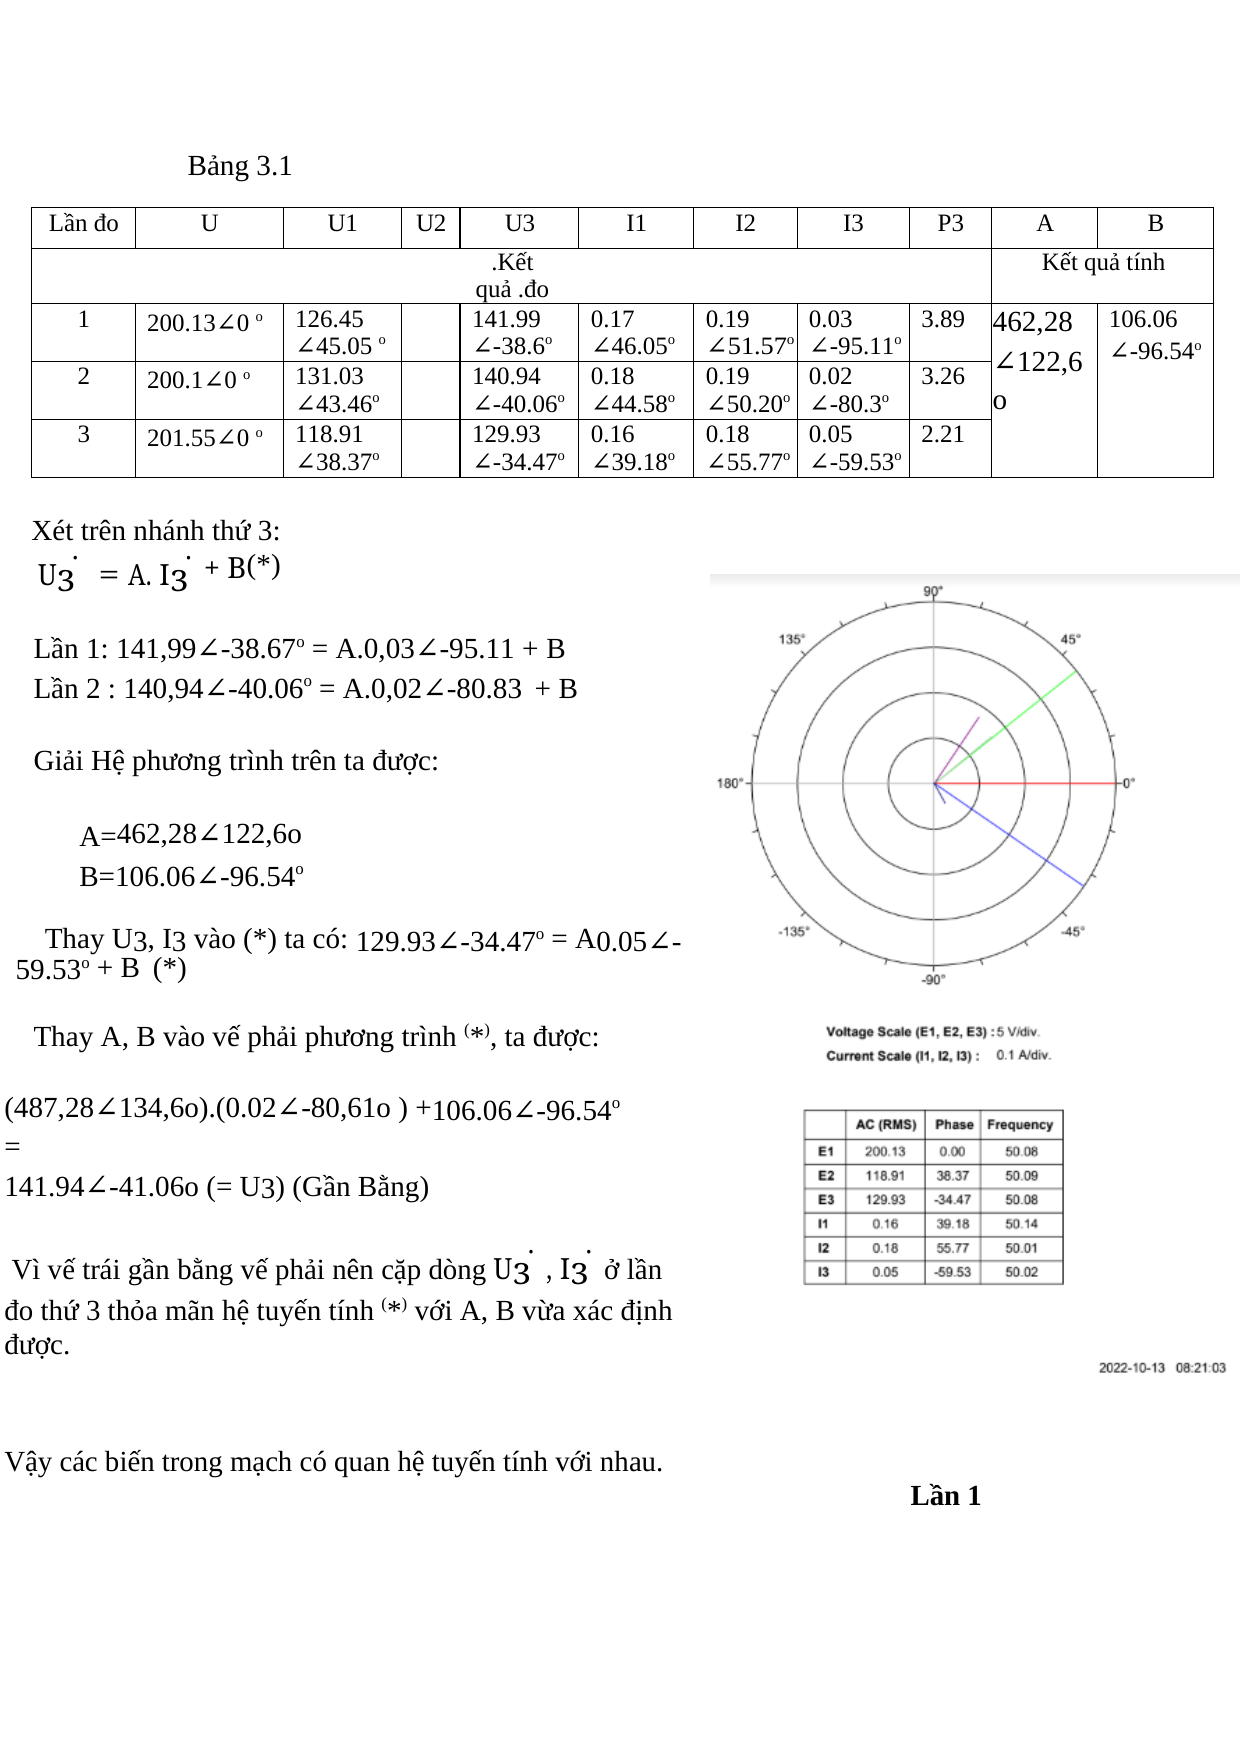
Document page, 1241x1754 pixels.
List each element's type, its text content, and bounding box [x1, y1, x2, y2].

table_header U2 [402, 208, 459, 248]
table_cell 140.94 ∠-40.06o [461, 362, 578, 419]
table_cell 0.03 ∠-95.11o [798, 304, 909, 361]
table_cell 131.03 ∠43.46o [284, 362, 401, 419]
table_cell [402, 362, 459, 419]
table_header I2 [694, 208, 797, 248]
table_header I3 [798, 208, 909, 248]
table_cell 129.93 ∠-34.47o [461, 420, 578, 477]
table_cell 1 [32, 304, 135, 361]
table_header I1 [579, 208, 693, 248]
table_cell 462,28∠122,6o [992, 304, 1097, 477]
table_cell .Kết quả .đo [32, 249, 991, 303]
table_cell 0.19 ∠50.20o [694, 362, 797, 419]
table_header A [992, 208, 1097, 248]
table_cell 2.21 [910, 420, 991, 477]
table_header U [136, 208, 283, 248]
table_cell 3.26 [910, 362, 991, 419]
table_cell 201.55∠0 o [136, 420, 283, 477]
table_cell [402, 304, 459, 361]
table_cell 0.02 ∠-80.3o [798, 362, 909, 419]
text Thay A, B vào vế phải phương trình (*), ta được: [4, 1019, 710, 1053]
table_cell 0.05 ∠-59.53o [798, 420, 909, 477]
text (487,28∠134,6o).(0.02∠-80,61o ) +106.06∠-96.54o = 141.94∠-41.06o (= U3) (Gần Bằng) [4, 1086, 710, 1207]
table_header Lần đo [32, 208, 135, 248]
table_cell 126.45 ∠45.05 o [284, 304, 401, 361]
text Lần 1 [4, 1478, 1236, 1511]
table_cell 118.91 ∠38.37o [284, 420, 401, 477]
text Thay U3, I3 vào (*) ta có: 129.93∠-34.47o = A0.05∠-59.53o + B (*) [15, 928, 710, 985]
table_cell 3.89 [910, 304, 991, 361]
table_header U3 [461, 208, 578, 248]
text Bảng 3.1 [187, 148, 1236, 182]
table_cell Kết quả tính [992, 249, 1213, 303]
picture [710, 574, 1240, 1377]
table_cell 0.19 ∠51.57o [694, 304, 797, 361]
text Vậy các biến trong mạch có quan hệ tuyến tính với nhau. [4, 1444, 1236, 1478]
table_cell 141.99 ∠-38.6o [461, 304, 578, 361]
table_cell 0.18 ∠55.77o [694, 420, 797, 477]
text Lần 2 : 140,94∠-40.06o = A.0,02∠-80.83 + B [4, 667, 710, 707]
table_header P3 [910, 208, 991, 248]
text Vì vế trái gần bằng vế phải nên cặp dòng U3̇ , I3̇ ở lần đo thứ 3 thỏa mãn hệ tuyến tính (*) với A, B vừa xác định được. [4, 1241, 710, 1360]
table_cell 200.1∠0 o [136, 362, 283, 419]
table_cell 200.13∠0 o [136, 304, 283, 361]
table_header U1 [284, 208, 401, 248]
text A=462,28∠122,6o [16, 812, 710, 855]
table_header B [1098, 208, 1213, 248]
text Xét trên nhánh thứ 3: [4, 513, 1236, 547]
table_cell 106.06 ∠-96.54o [1098, 304, 1213, 477]
table_cell [402, 420, 459, 477]
table_cell 2 [32, 362, 135, 419]
text B=106.06∠-96.54o [15, 855, 710, 894]
table_cell 3 [32, 420, 135, 477]
table_cell 0.17 ∠46.05o [579, 304, 693, 361]
text U3̇ = A. I3̇ + B(*) [4, 547, 1236, 599]
text Giải Hệ phương trình trên ta được: [4, 743, 710, 777]
text Lần 1: 141,99∠-38.67o = A.0,03∠-95.11 + B (l1) [4, 633, 710, 665]
table_cell 0.16 ∠39.18o [579, 420, 693, 477]
table_cell 0.18 ∠44.58o [579, 362, 693, 419]
